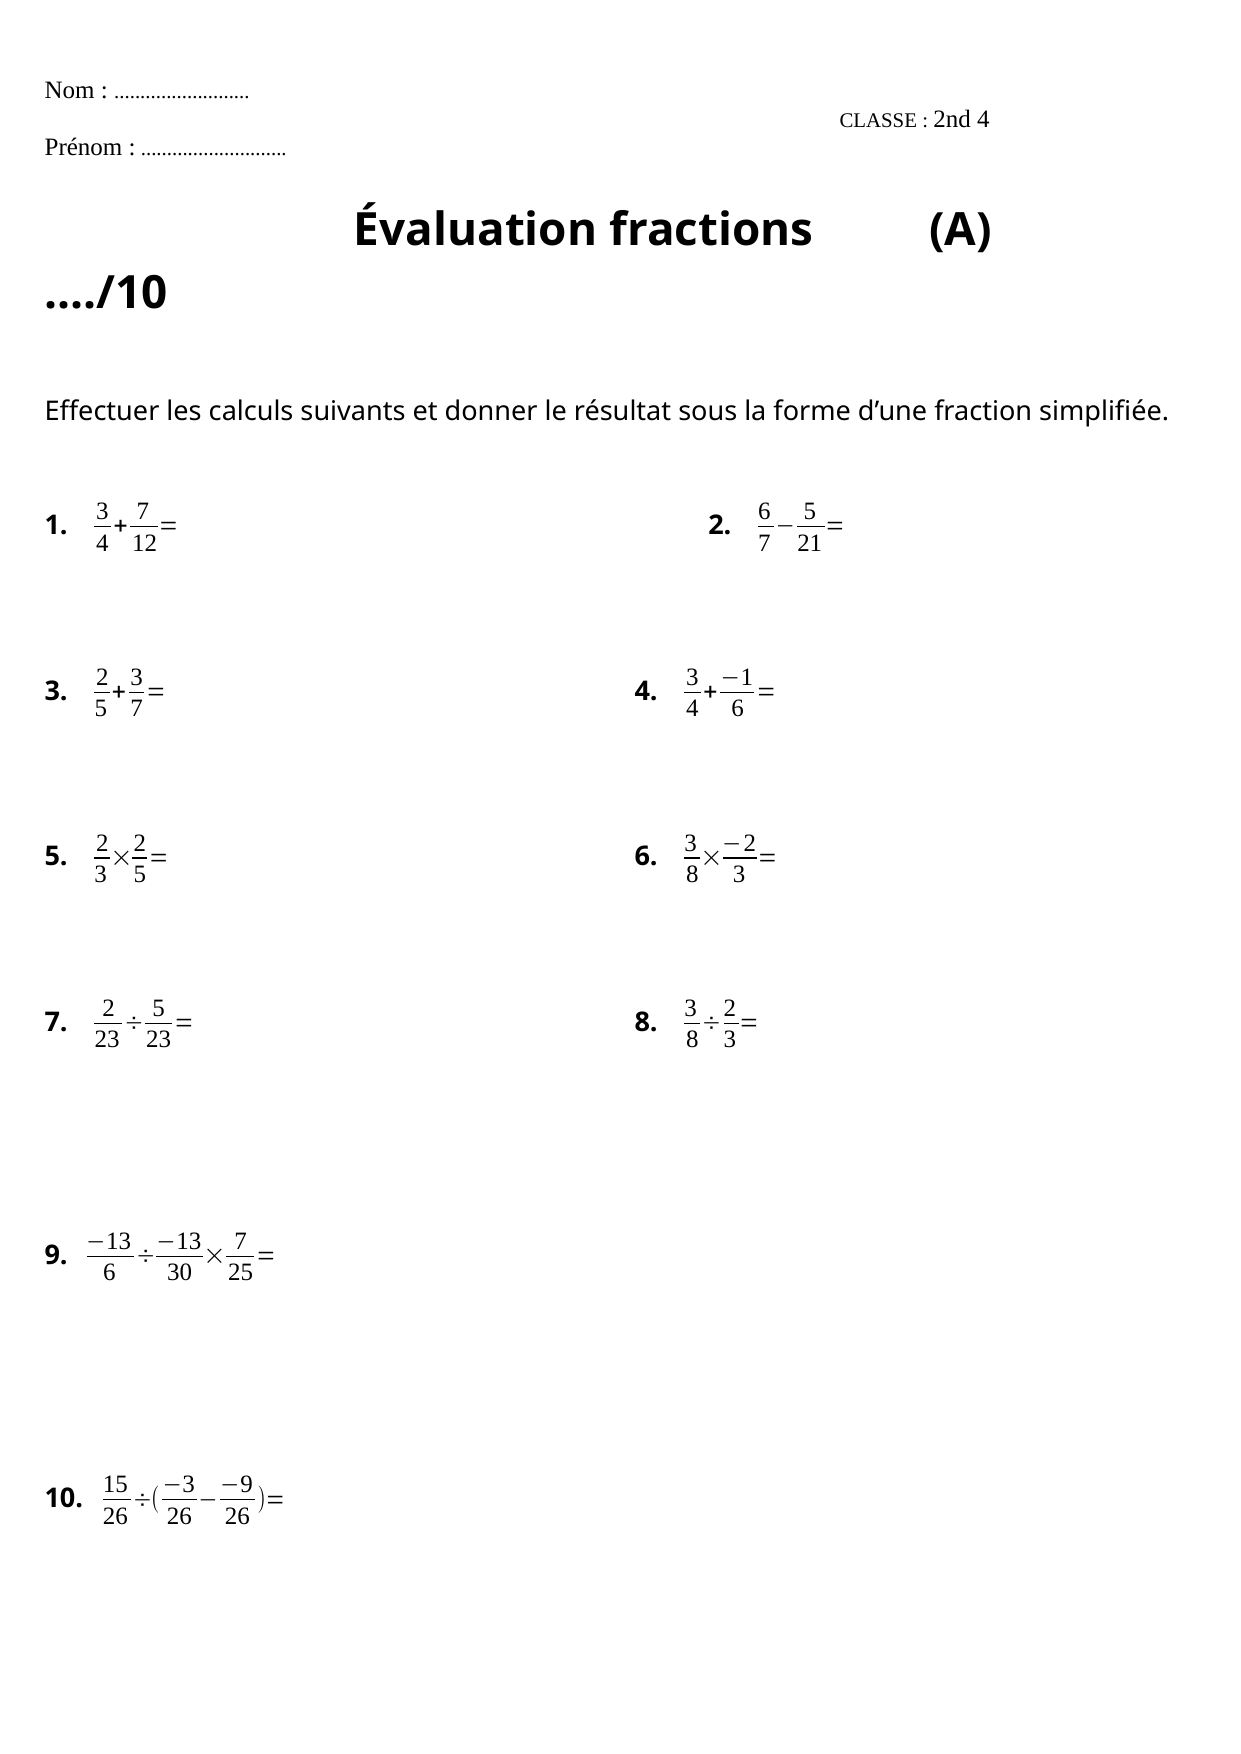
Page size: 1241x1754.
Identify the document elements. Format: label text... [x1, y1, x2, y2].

subtitle 5. 6. [44, 829, 1196, 888]
subtitle Effectuer les calculs suivants et donner le résultat sous la forme d’une fraction simplifiée. [44, 391, 1196, 428]
text 9. [44, 1228, 1196, 1287]
subtitle Évaluation fractions (A) ..../10 [44, 197, 1196, 321]
text 10. [44, 1471, 1196, 1530]
subtitle 1. 2. [44, 498, 1196, 557]
subtitle 3. 4. [44, 663, 1196, 722]
subtitle 7. 8. [44, 995, 1196, 1057]
